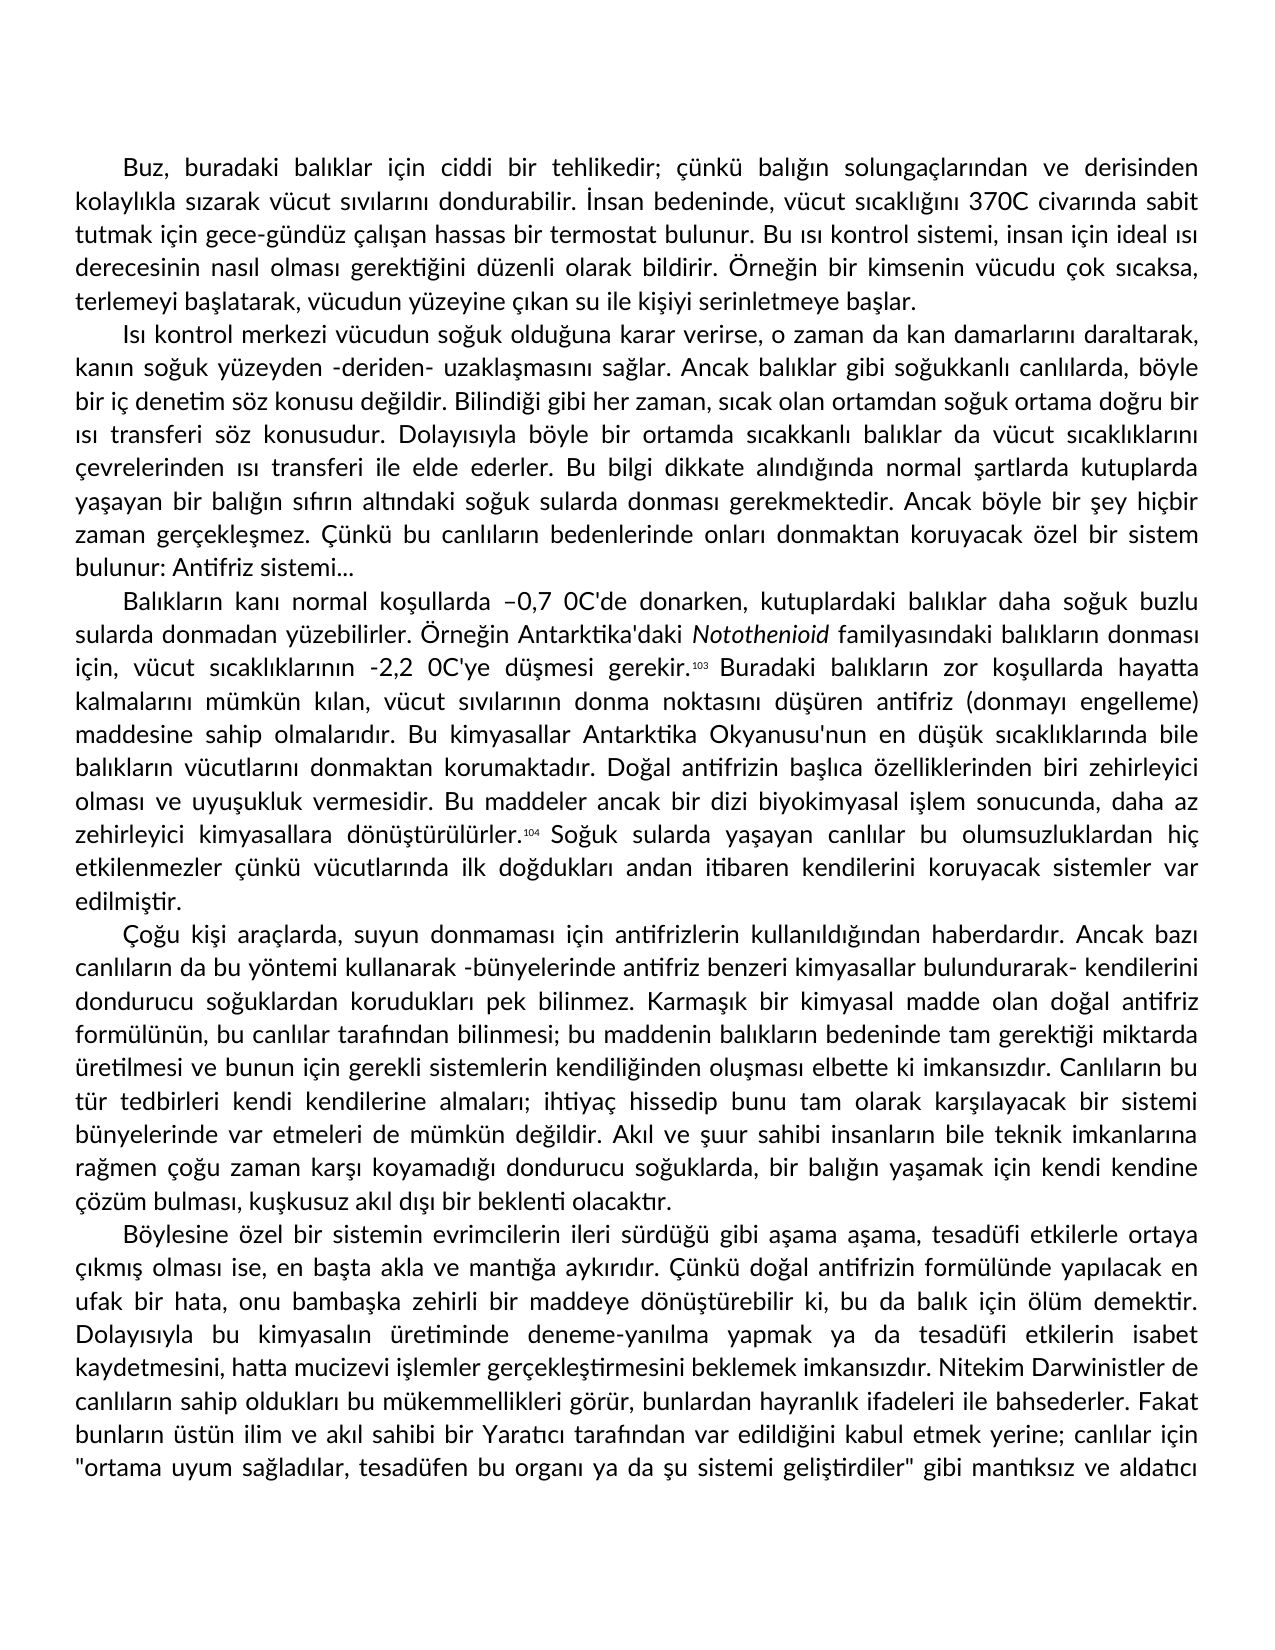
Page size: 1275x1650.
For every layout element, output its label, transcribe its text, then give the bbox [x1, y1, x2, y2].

text Isı kontrol merkezi vücudun soğuk olduğuna karar verirse, o zaman da kan damarlarını daraltarak, kanın soğuk yüzeyden -deriden- uzaklaşmasını sağlar. Ancak balıklar gibi soğukkanlı canlılarda, böyle bir iç denetim söz konusu değildir. Bilindiği gibi her zaman, sıcak olan ortamdan soğuk ortama doğru bir ısı transferi söz konusudur. Dolayısıyla böyle bir ortamda sıcakkanlı balıklar da vücut sıcaklıklarını çevrelerinden ısı transferi ile elde ederler. Bu bilgi dikkate alındığında normal şartlarda kutuplarda yaşayan bir balığın sıfırın altındaki soğuk sularda donması gerekmektedir. Ancak böyle bir şey hiçbir zaman gerçekleşmez. Çünkü bu canlıların bedenlerinde onları donmaktan koruyacak özel bir sistem bulunur: Antifriz sistemi... [75, 317, 1200, 583]
text Çoğu kişi araçlarda, suyun donmaması için antifrizlerin kullanıldığından haberdardır. Ancak bazı canlıların da bu yöntemi kullanarak -bünyelerinde antifriz benzeri kimyasallar bulundurarak- kendilerini dondurucu soğuklardan korudukları pek bilinmez. Karmaşık bir kimyasal madde olan doğal antifriz formülünün, bu canlılar tarafından bilinmesi; bu maddenin balıkların bedeninde tam gerektiği miktarda üretilmesi ve bunun için gerekli sistemlerin kendiliğinden oluşması elbette ki imkansızdır. Canlıların bu tür tedbirleri kendi kendilerine almaları; ihtiyaç hissedip bunu tam olarak karşılayacak bir sistemi bünyelerinde var etmeleri de mümkün değildir. Akıl ve şuur sahibi insanların bile teknik imkanlarına rağmen çoğu zaman karşı koyamadığı dondurucu soğuklarda, bir balığın yaşamak için kendi kendine çözüm bulması, kuşkusuz akıl dışı bir beklenti olacaktır. [75, 917, 1200, 1217]
text Balıkların kanı normal koşullarda –0,7 0C'de donarken, kutuplardaki balıklar daha soğuk buzlu sularda donmadan yüzebilirler. Örneğin Antarktika'daki Notothenioid familyasındaki balıkların donması için, vücut sıcaklıklarının -2,2 0C'ye düşmesi gerekir.103 Buradaki balıkların zor koşullarda hayatta kalmalarını mümkün kılan, vücut sıvılarının donma noktasını düşüren antifriz (donmayı engelleme) maddesine sahip olmalarıdır. Bu kimyasallar Antarktika Okyanusu'nun en düşük sıcaklıklarında bile balıkların vücutlarını donmaktan korumaktadır. Doğal antifrizin başlıca özelliklerinden biri zehirleyici olması ve uyuşukluk vermesidir. Bu maddeler ancak bir dizi biyokimyasal işlem sonucunda, daha az zehirleyici kimyasallara dönüştürülürler.104 Soğuk sularda yaşayan canlılar bu olumsuzluklardan hiç etkilenmezler çünkü vücutlarında ilk doğdukları andan itibaren kendilerini koruyacak sistemler var edilmiştir. [75, 583, 1200, 917]
text Böylesine özel bir sistemin evrimcilerin ileri sürdüğü gibi aşama aşama, tesadüfi etkilerle ortaya çıkmış olması ise, en başta akla ve mantığa aykırıdır. Çünkü doğal antifrizin formülünde yapılacak en ufak bir hata, onu bambaşka zehirli bir maddeye dönüştürebilir ki, bu da balık için ölüm demektir. Dolayısıyla bu kimyasalın üretiminde deneme-yanılma yapmak ya da tesadüfi etkilerin isabet kaydetmesini, hatta mucizevi işlemler gerçekleştirmesini beklemek imkansızdır. Nitekim Darwinistler de canlıların sahip oldukları bu mükemmellikleri görür, bunlardan hayranlık ifadeleri ile bahsederler. Fakat bunların üstün ilim ve akıl sahibi bir Yaratıcı tarafından var edildiğini kabul etmek yerine; canlılar için "ortama uyum sağladılar, tesadüfen bu organı ya da şu sistemi geliştirdiler" gibi mantıksız ve aldatıcı [75, 1217, 1200, 1483]
text Buz, buradaki balıklar için ciddi bir tehlikedir; çünkü balığın solungaçlarından ve derisinden kolaylıkla sızarak vücut sıvılarını dondurabilir. İnsan bedeninde, vücut sıcaklığını 370C civarında sabit tutmak için gece-gündüz çalışan hassas bir termostat bulunur. Bu ısı kontrol sistemi, insan için ideal ısı derecesinin nasıl olması gerektiğini düzenli olarak bildirir. Örneğin bir kimsenin vücudu çok sıcaksa, terlemeyi başlatarak, vücudun yüzeyine çıkan su ile kişiyi serinletmeye başlar. [75, 150, 1200, 317]
